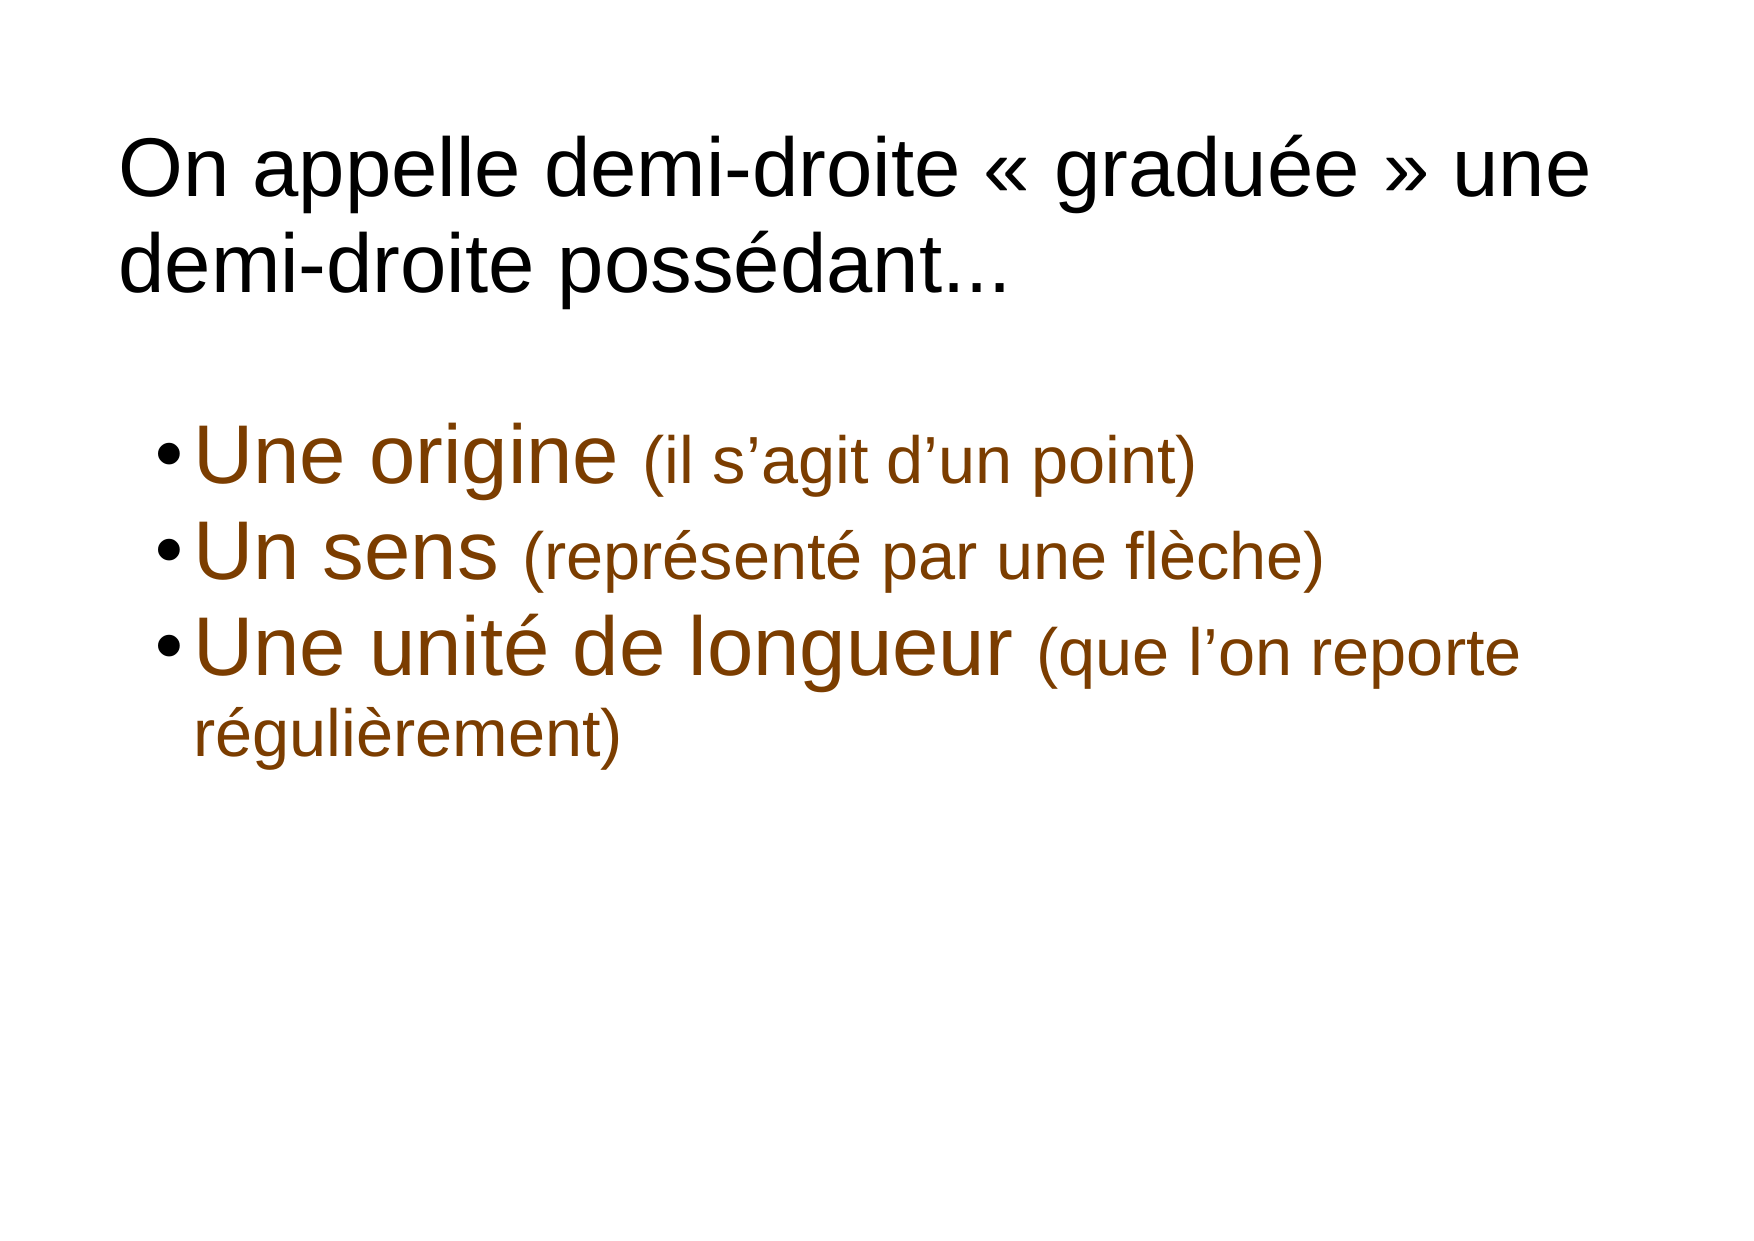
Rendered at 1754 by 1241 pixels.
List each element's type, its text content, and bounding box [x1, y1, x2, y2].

list Une unité de longueur (que l’on reporte régulièrement) [156, 598, 1636, 770]
list Une origine (il s’agit d’un point) [156, 406, 1636, 502]
list Un sens (représenté par une flèche) [156, 502, 1636, 598]
text On appelle demi-droite « graduée » une demi-droite possédant... [118, 118, 1636, 310]
